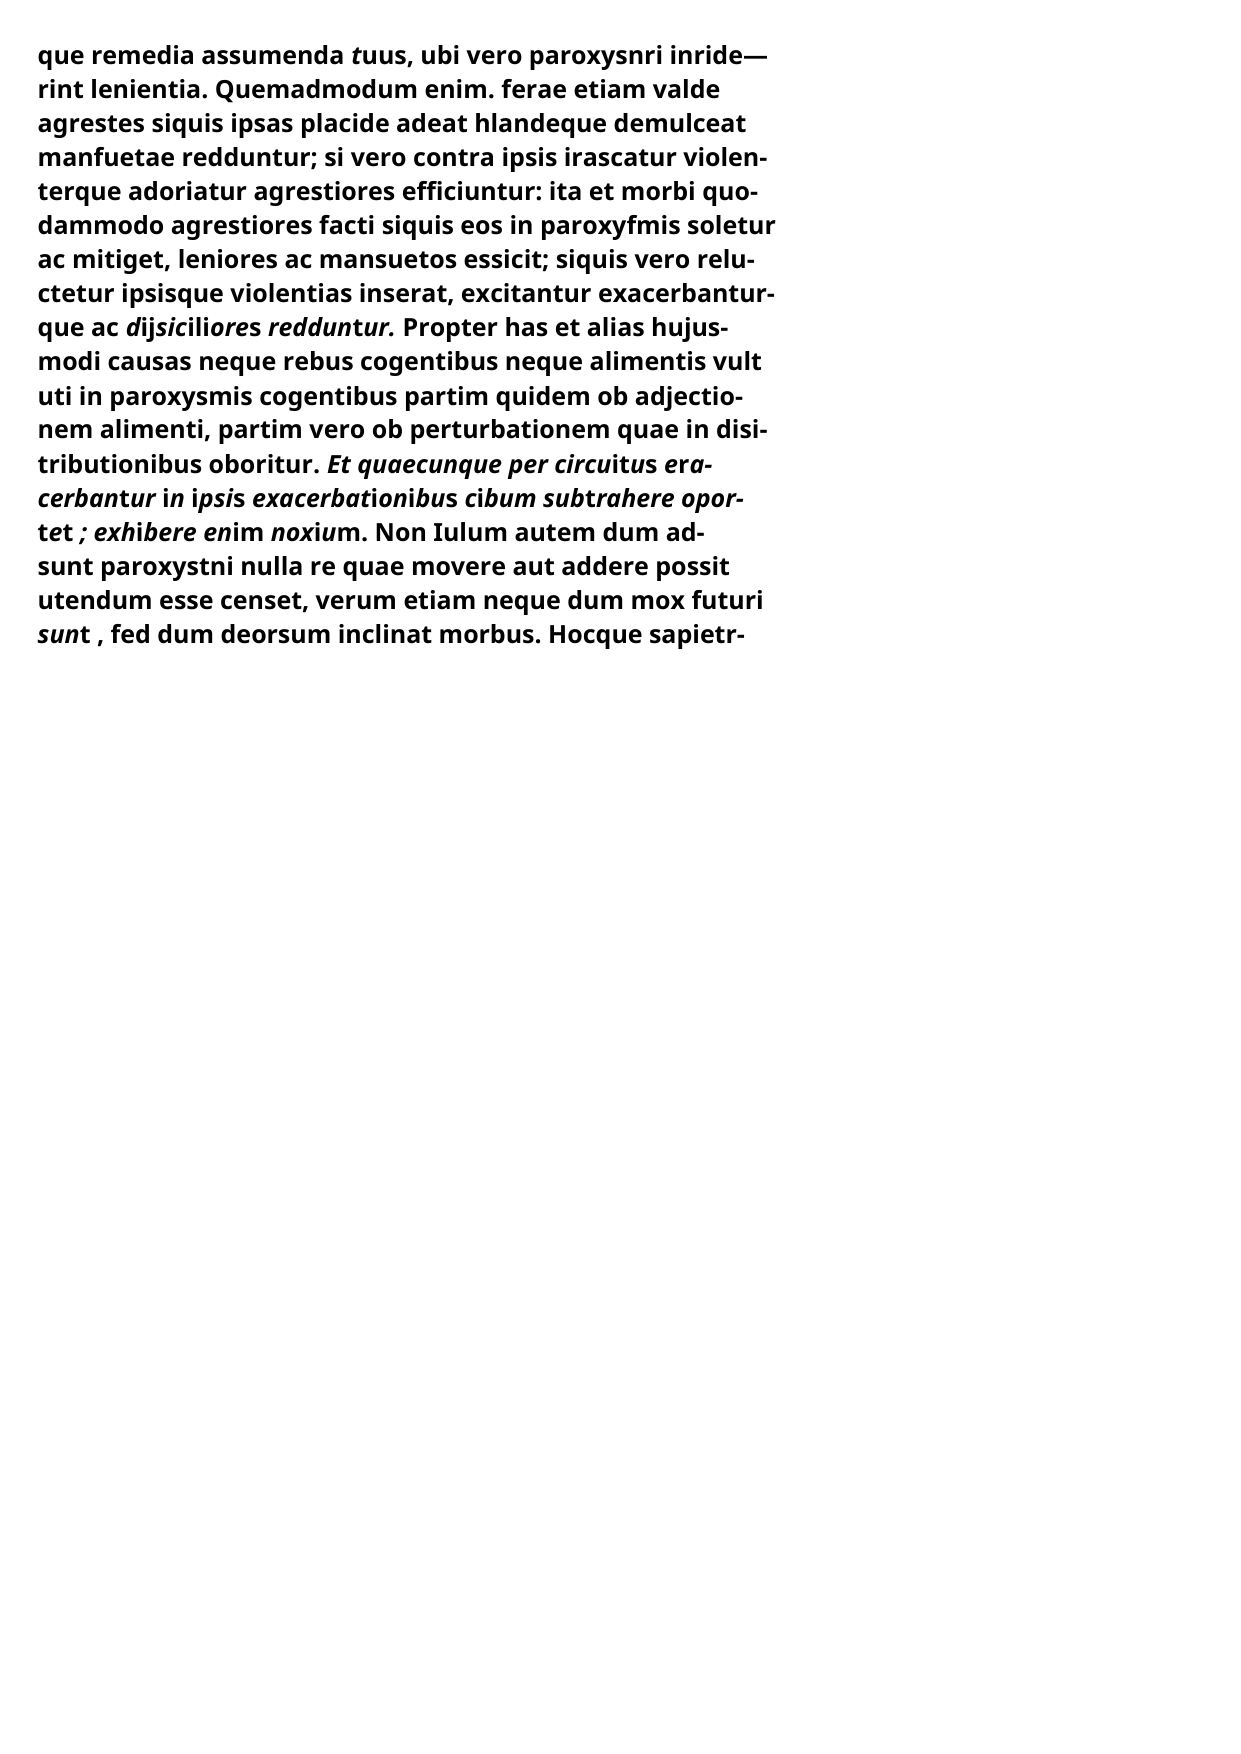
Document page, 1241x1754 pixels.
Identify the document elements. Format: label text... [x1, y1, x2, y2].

text que remedia assumenda tuus, ubi vero paroxysnri inride— rint lenientia. Quemadmodum enim. ferae etiam valde agrestes siquis ipsas placide adeat hlandeque demulceat manfuetae redduntur; si vero contra ipsis irascatur violen- terque adoriatur agrestiores efficiuntur: ita et morbi quo- dammodo agrestiores facti siquis eos in paroxyfmis soletur ac mitiget, leniores ac mansuetos essicit; siquis vero relu- ctetur ipsisque violentias inserat, excitantur exacerbantur- que ac dijsiciliores redduntur. Propter has et alias hujus- modi causas neque rebus cogentibus neque alimentis vult uti in paroxysmis cogentibus partim quidem ob adjectio- nem alimenti, partim vero ob perturbationem quae in disi- tributionibus oboritur. Et quaecunque per circuitus era- cerbantur in ipsis exacerbationibus cibum subtrahere opor- tet ; exhibere enim noxium. Non Iulum autem dum ad- sunt paroxystni nulla re quae movere aut addere possit utendum esse censet, verum etiam neque dum mox futuri sunt , fed dum deorsum inclinat morbus. Hocque sapietr- [37, 37, 1203, 651]
